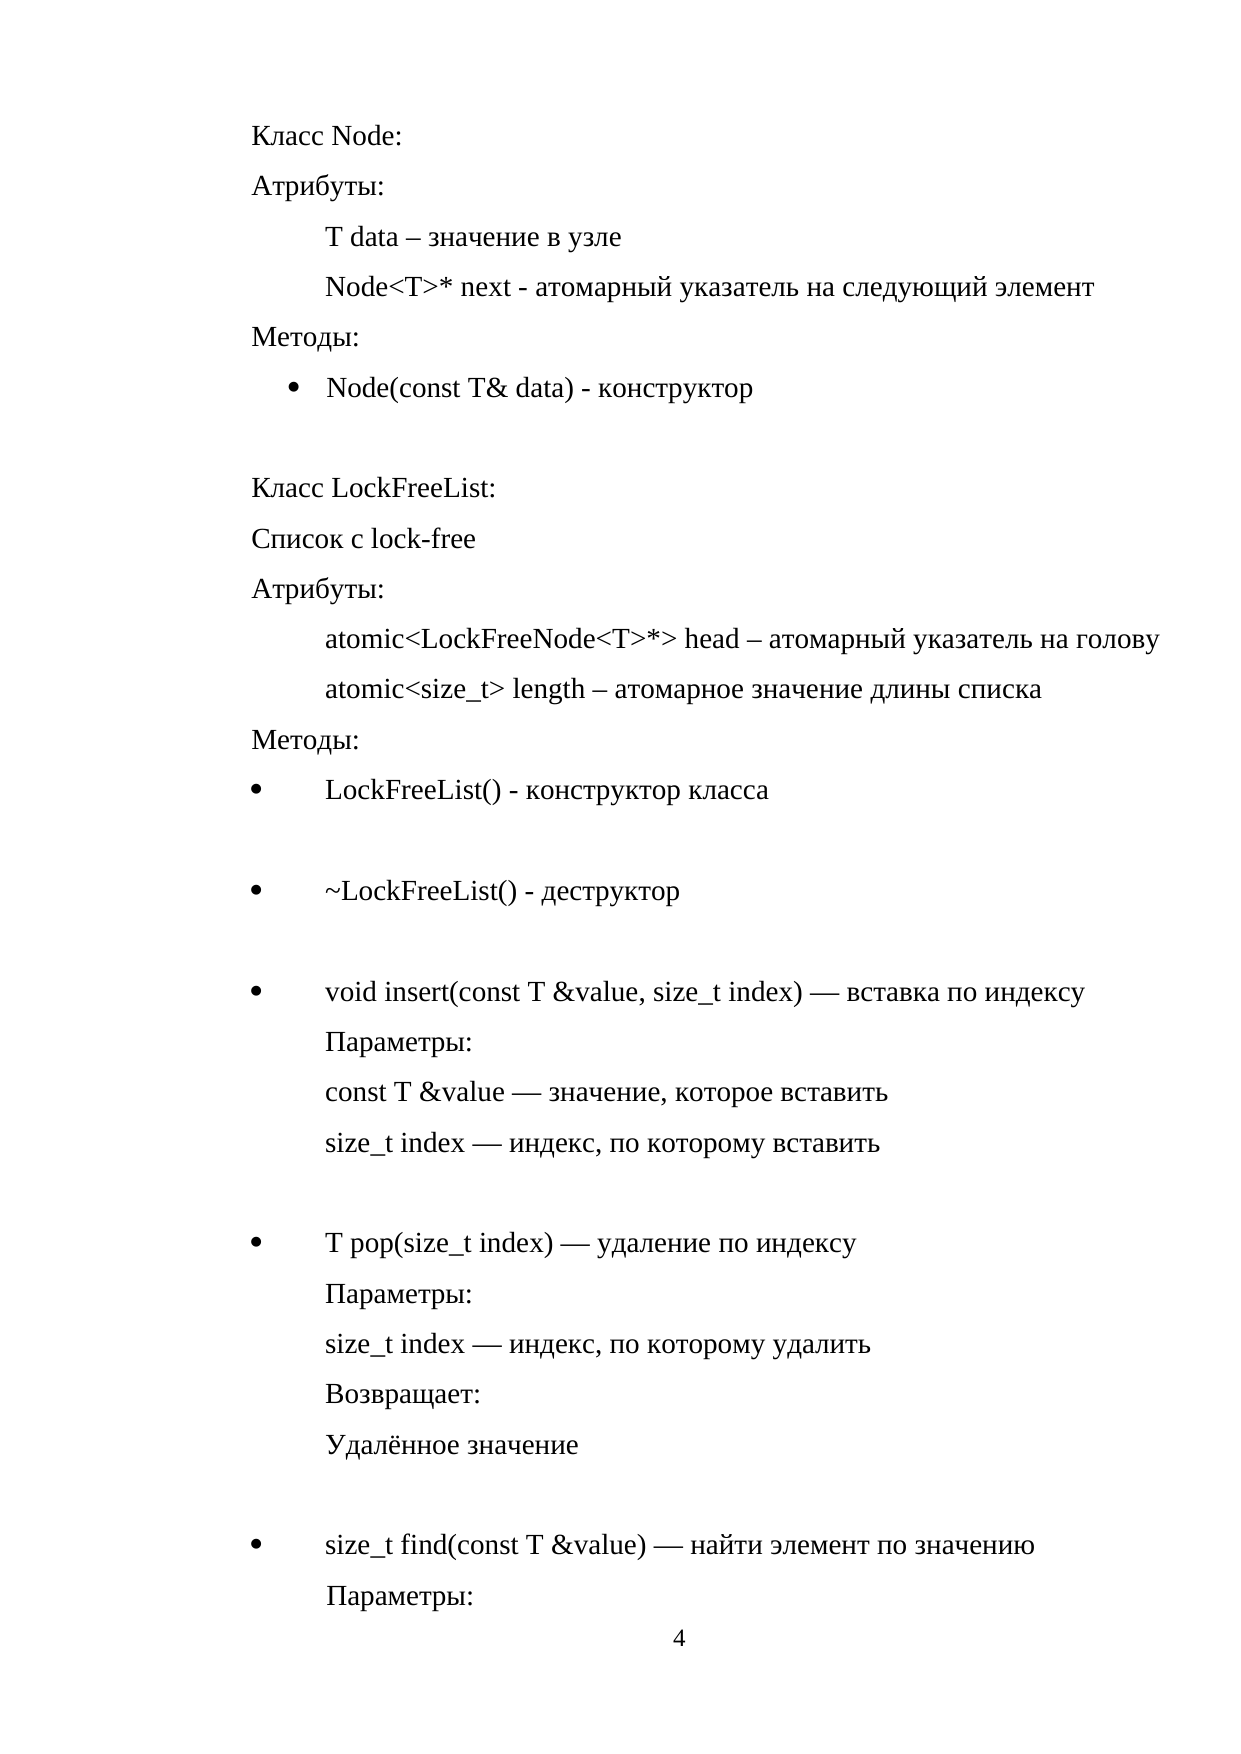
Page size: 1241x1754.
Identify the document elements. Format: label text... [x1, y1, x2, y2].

text T data – значение в узле [177, 219, 1181, 252]
text Атрибуты: [177, 571, 1181, 604]
text Node<T>* next - атомарный указатель на следующий элемент [177, 269, 1181, 303]
list LockFreeList() - конструктор класса [177, 772, 1181, 806]
list Node(const T& data) - конструктор [288, 370, 1181, 403]
text Методы: [177, 722, 1181, 756]
list Параметры: [177, 1024, 1181, 1058]
text atomic<size_t> length – атомарное значение длины списка [177, 672, 1181, 705]
text Класс LockFreeList: [177, 470, 1181, 504]
list size_t index — индекс, по которому удалить [177, 1326, 1181, 1360]
text Параметры: [177, 1276, 1181, 1309]
text Класс Node: [177, 118, 1181, 152]
list T pop(size_t index) — удаление по индексу [177, 1225, 1181, 1259]
list Удалённое значение [177, 1427, 1181, 1460]
list Возвращает: [177, 1376, 1181, 1410]
list Параметры: [288, 1578, 1181, 1611]
text Список с lock-free [177, 521, 1181, 554]
list ~LockFreeList() - деструктор [177, 873, 1181, 907]
list const T &value — значение, которое вставить [177, 1074, 1181, 1108]
text atomic<LockFreeNode<T>*> head – атомарный указатель на голову [177, 621, 1181, 655]
list size_t find(const T &value) — найти элемент по значению [177, 1527, 1181, 1561]
text Методы: [177, 319, 1181, 353]
list size_t index — индекс, по которому вставить [177, 1125, 1181, 1158]
list void insert(const T &value, size_t index) — вставка по индексу [177, 974, 1181, 1007]
text Атрибуты: [177, 168, 1181, 202]
